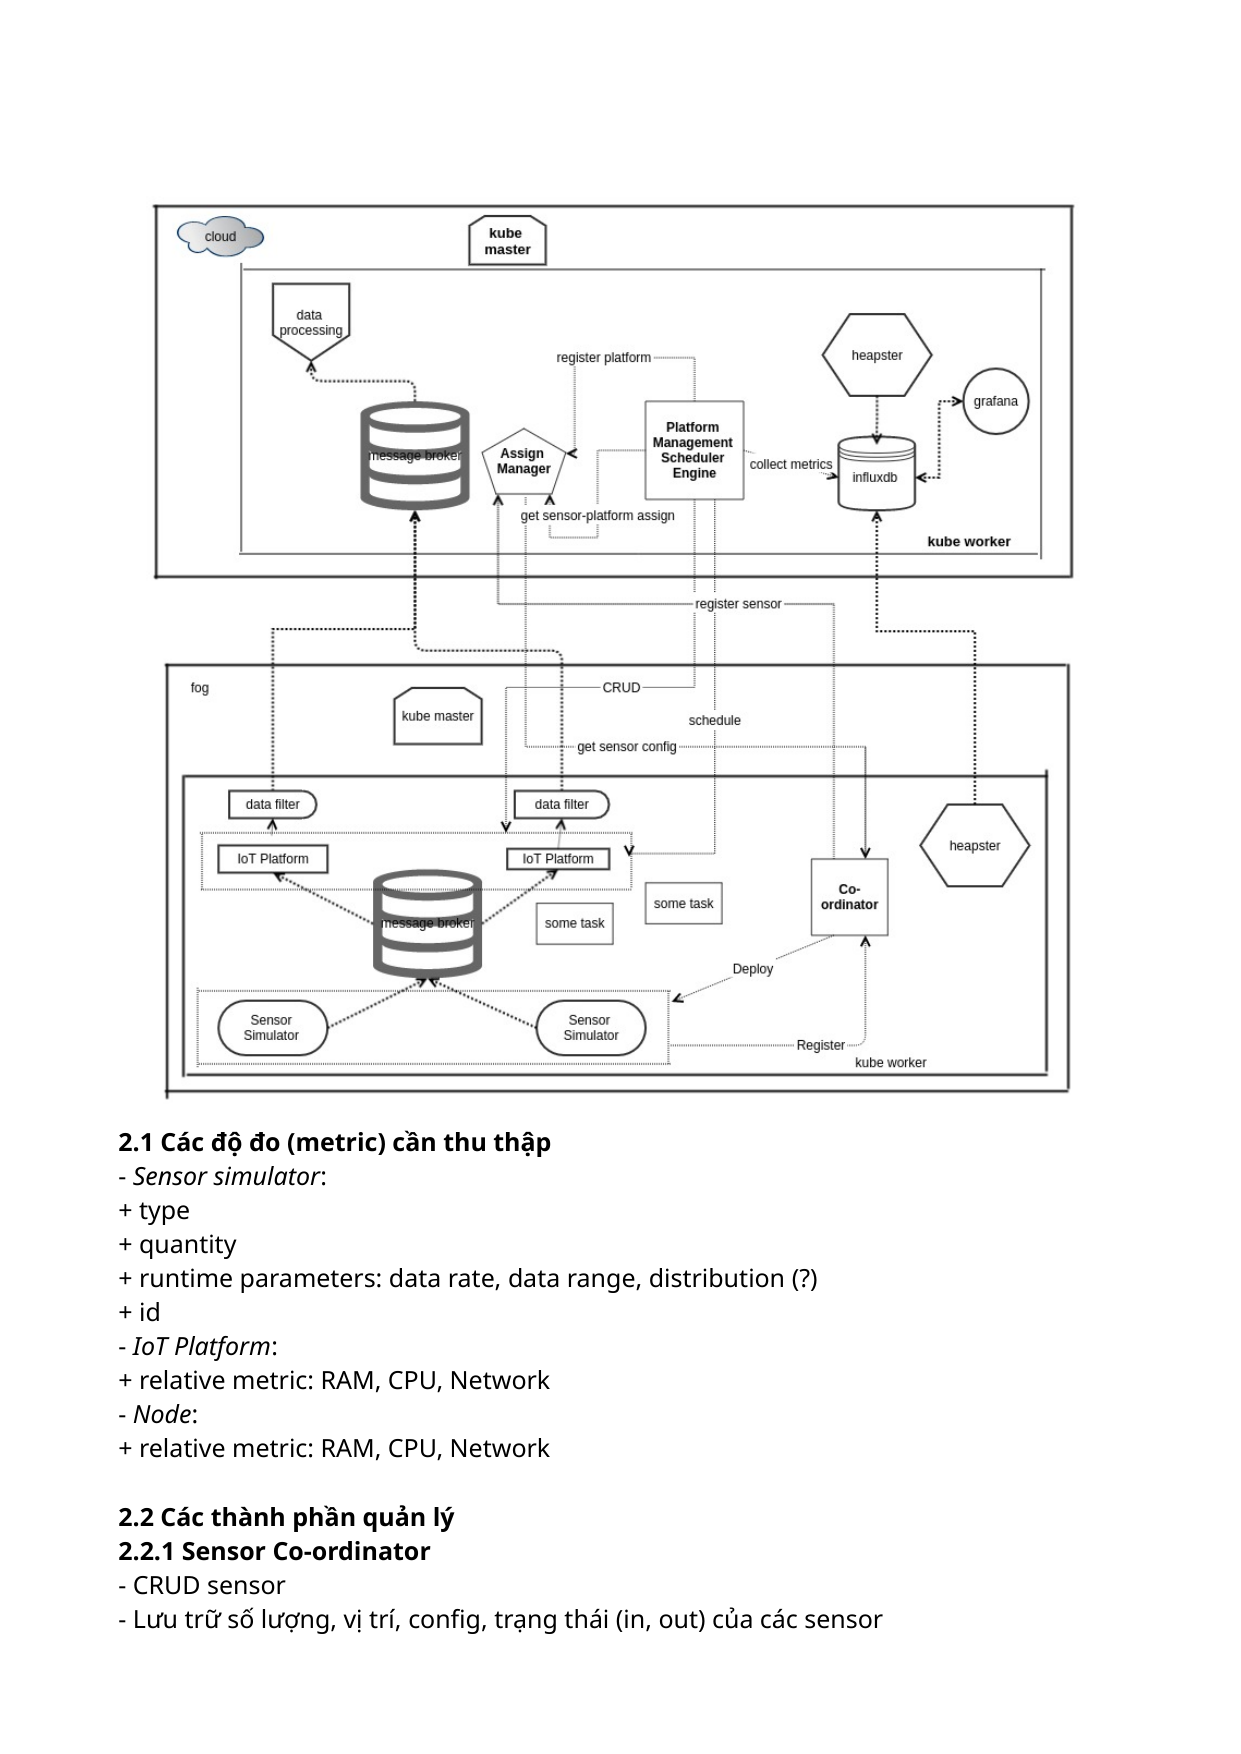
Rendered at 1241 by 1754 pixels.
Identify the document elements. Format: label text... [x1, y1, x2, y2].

text + relative metric: RAM, CPU, Network [118, 1431, 1122, 1465]
text + id [118, 1295, 1122, 1329]
text - Sensor simulator: [118, 1158, 1122, 1193]
text + runtime parameters: data rate, data range, distribution (?) [118, 1261, 1122, 1295]
text - Lưu trữ số lượng, vị trí, config, trạng thái (in, out) của các sensor [118, 1601, 1122, 1635]
picture [68, 118, 1100, 1125]
text 2.2 Các thành phần quản lý [118, 1499, 1122, 1533]
text - IoT Platform: [118, 1329, 1122, 1363]
text 2.1 Các độ đo (metric) cần thu thập [118, 118, 1122, 1158]
text + quantity [118, 1227, 1122, 1261]
text + relative metric: RAM, CPU, Network [118, 1363, 1122, 1397]
text - Node: [118, 1397, 1122, 1431]
text 2.2.1 Sensor Co-ordinator [118, 1533, 1122, 1567]
text + type [118, 1193, 1122, 1227]
text - CRUD sensor [118, 1567, 1122, 1601]
